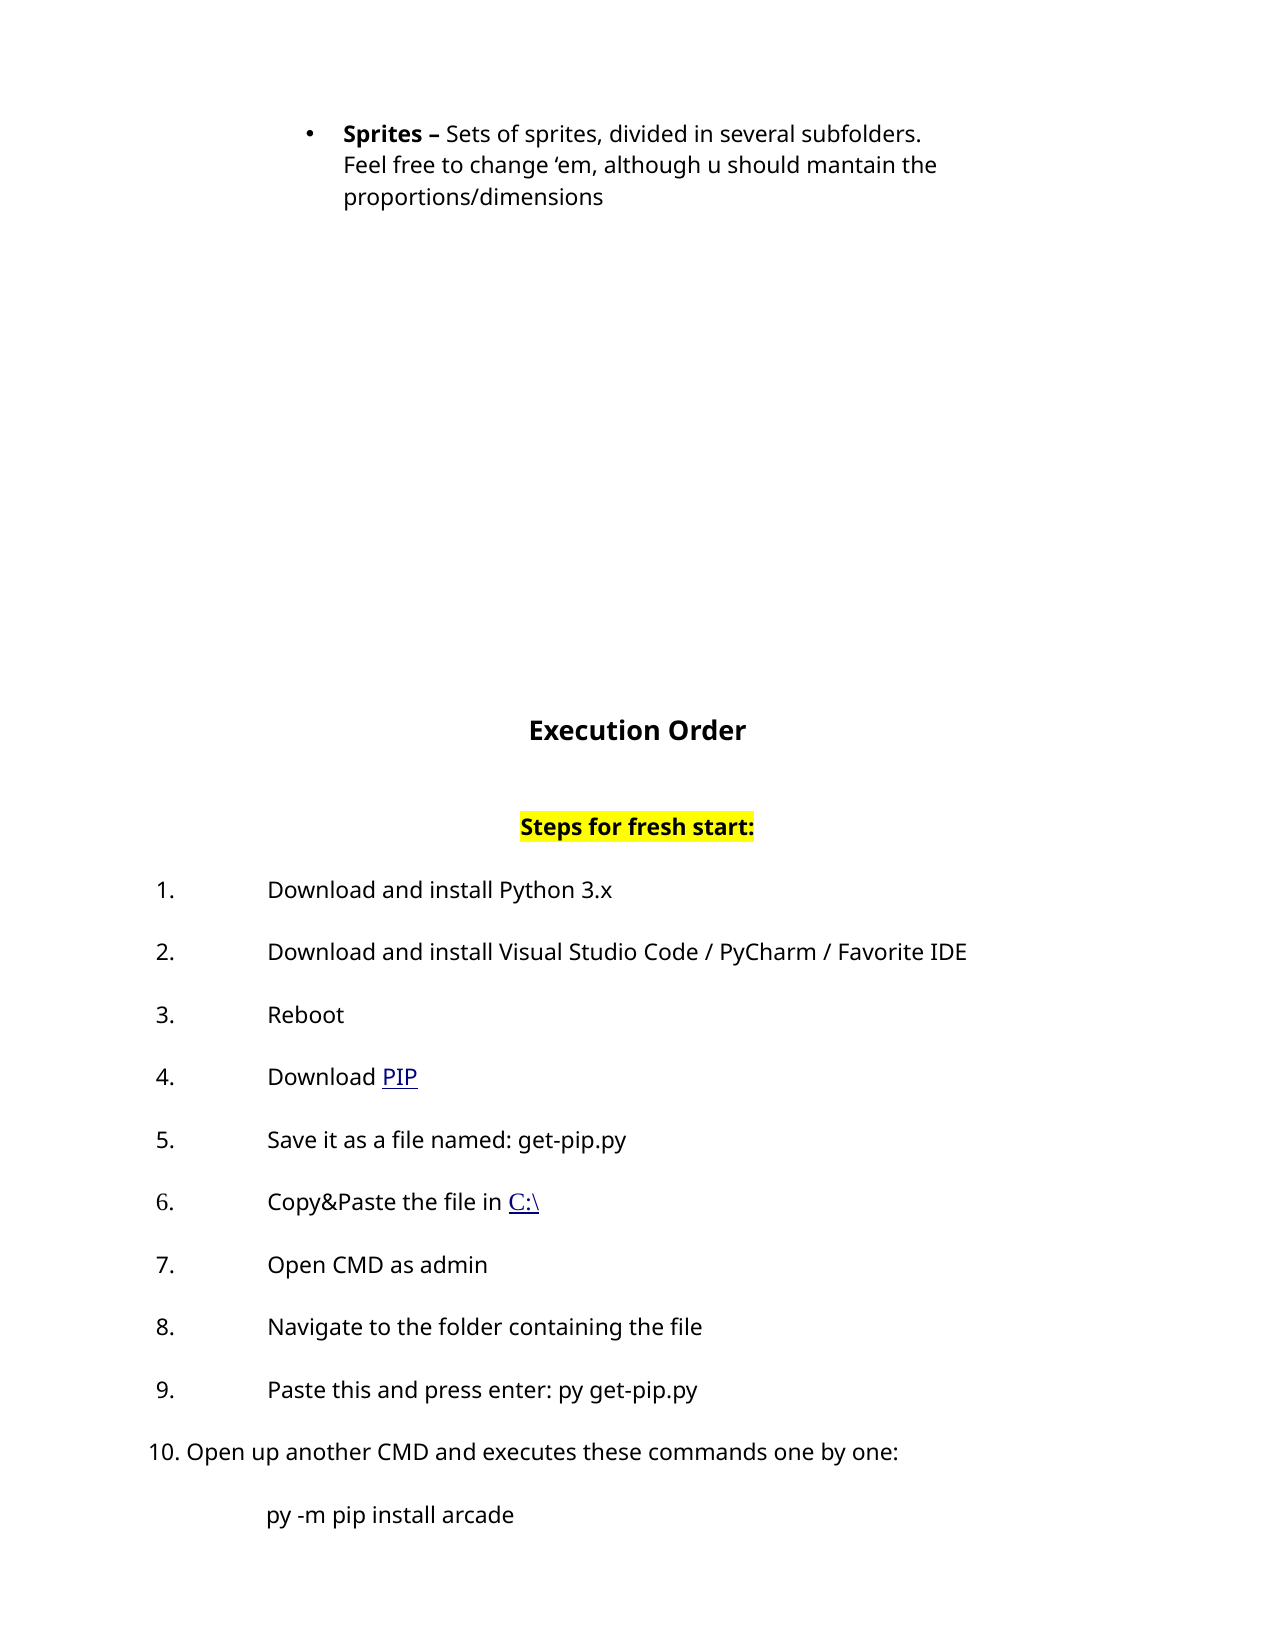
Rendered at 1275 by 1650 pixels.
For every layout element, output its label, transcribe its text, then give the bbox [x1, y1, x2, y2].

text Execution Order [118, 712, 1157, 749]
text py -m pip install arcade [118, 1499, 1157, 1530]
list Paste this and press enter: py get-pip.py [156, 1374, 1157, 1405]
list Download and install Visual Studio Code / PyCharm / Favorite IDE [156, 936, 1157, 967]
text 10. Open up another CMD and executes these commands one by one: [118, 1436, 1157, 1467]
list Open CMD as admin [156, 1249, 1157, 1280]
list Navigate to the folder containing the file [156, 1311, 1157, 1342]
list Download and install Python 3.x [156, 874, 1157, 905]
list Sprites – Sets of sprites, divided in several subfolders. Feel free to change ‘em, although u should mantain the proportions/dimensions [306, 118, 1157, 212]
text Steps for fresh start: [118, 811, 1157, 842]
list Reboot [156, 999, 1157, 1030]
list Save it as a file named: get-pip.py [156, 1124, 1157, 1155]
list Copy&Paste the file in C:\ [156, 1186, 1157, 1217]
list Download PIP [156, 1061, 1157, 1092]
